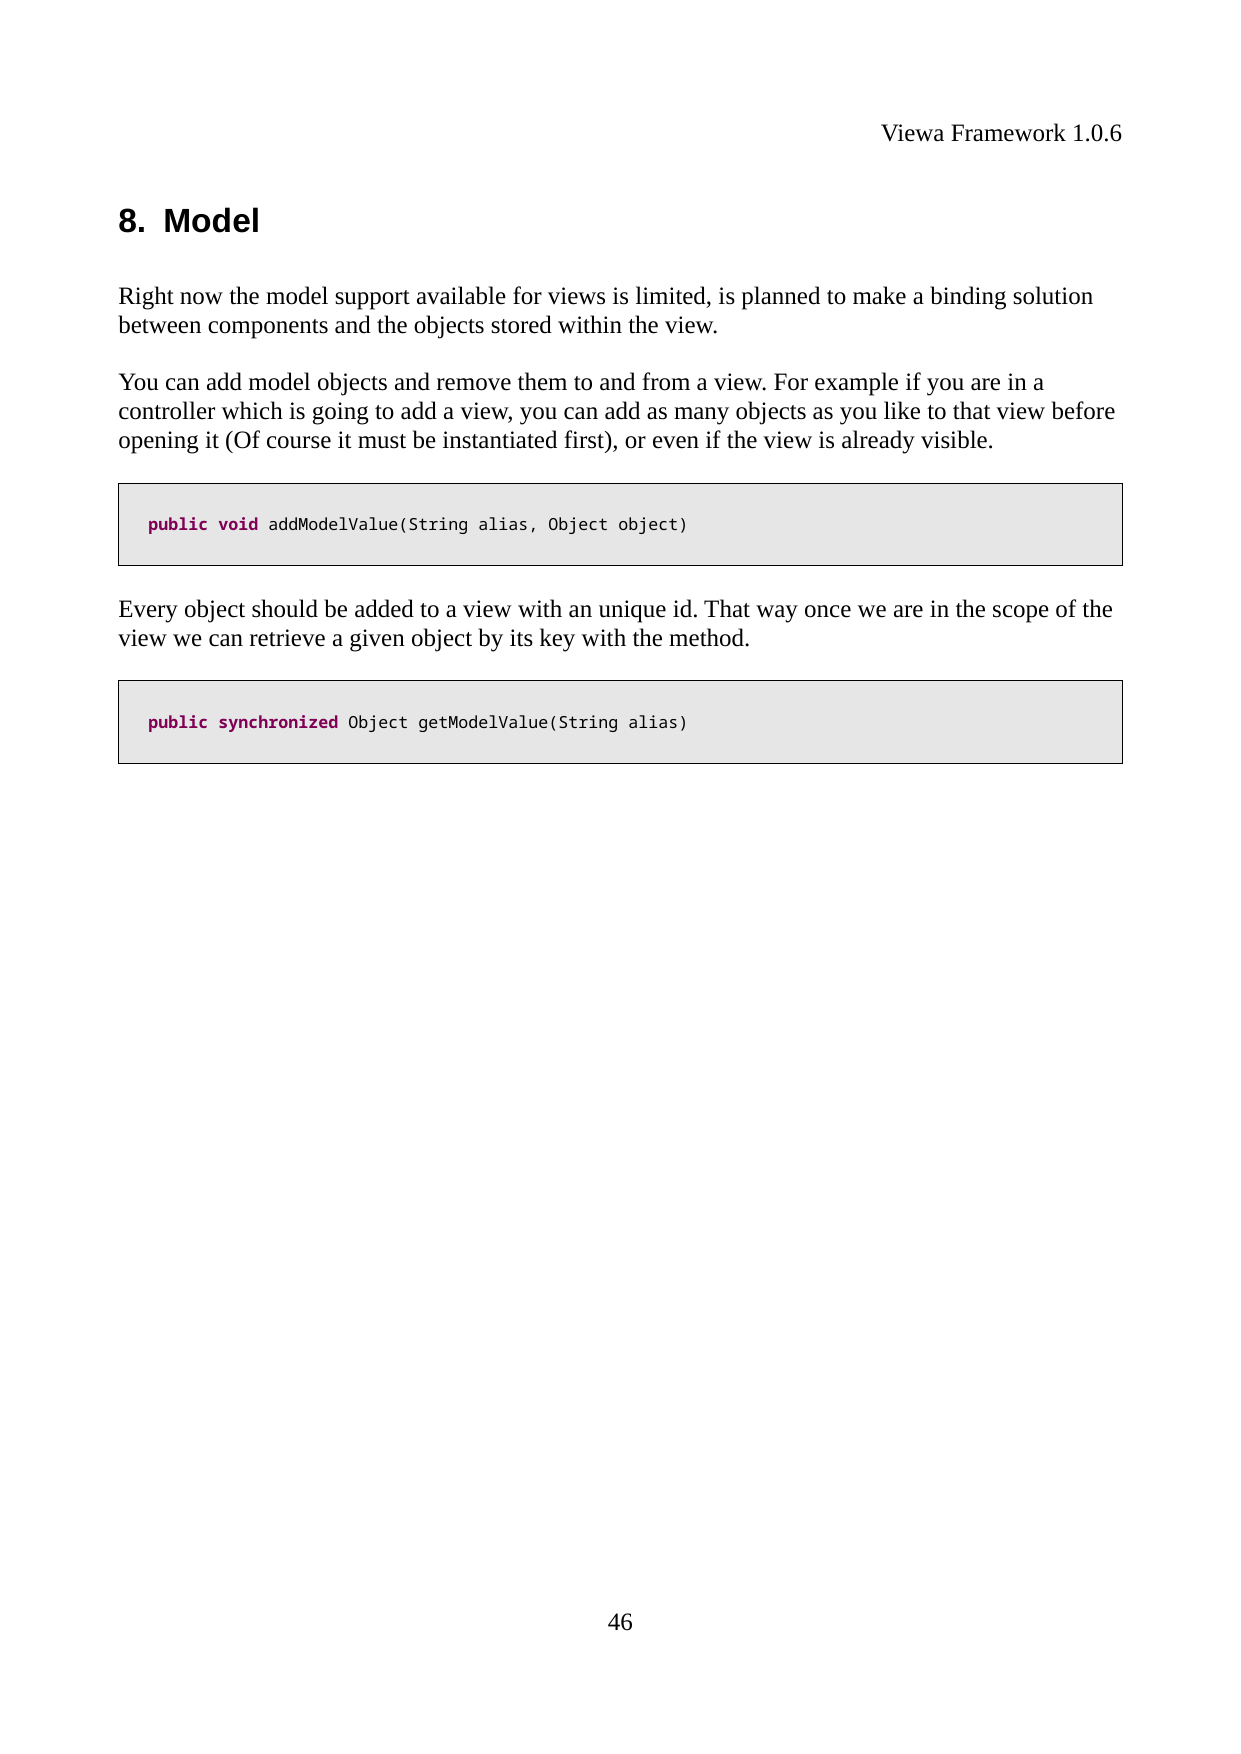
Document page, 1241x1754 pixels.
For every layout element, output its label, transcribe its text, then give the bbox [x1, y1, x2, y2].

text opening it (Of course it must be instantiated first), or even if the view is already visible. [118, 425, 1122, 454]
table_header public synchronized Object getModelValue(String alias) [119, 681, 1122, 763]
table_header public void addModelValue(String alias, Object object) [119, 484, 1122, 565]
text You can add model objects and remove them to and from a view. For example if you are in a [118, 367, 1122, 396]
text view we can retrieve a given object by its key with the method. [118, 623, 1122, 652]
text Every object should be added to a view with an unique id. That way once we are in the scope of the [118, 594, 1122, 623]
text between components and the objects stored within the view. [118, 310, 1122, 339]
text controller which is going to add a view, you can add as many objects as you like to that view before [118, 396, 1122, 425]
subtitle Model [118, 201, 1122, 240]
text Right now the model support available for views is limited, is planned to make a binding solution [118, 281, 1122, 310]
